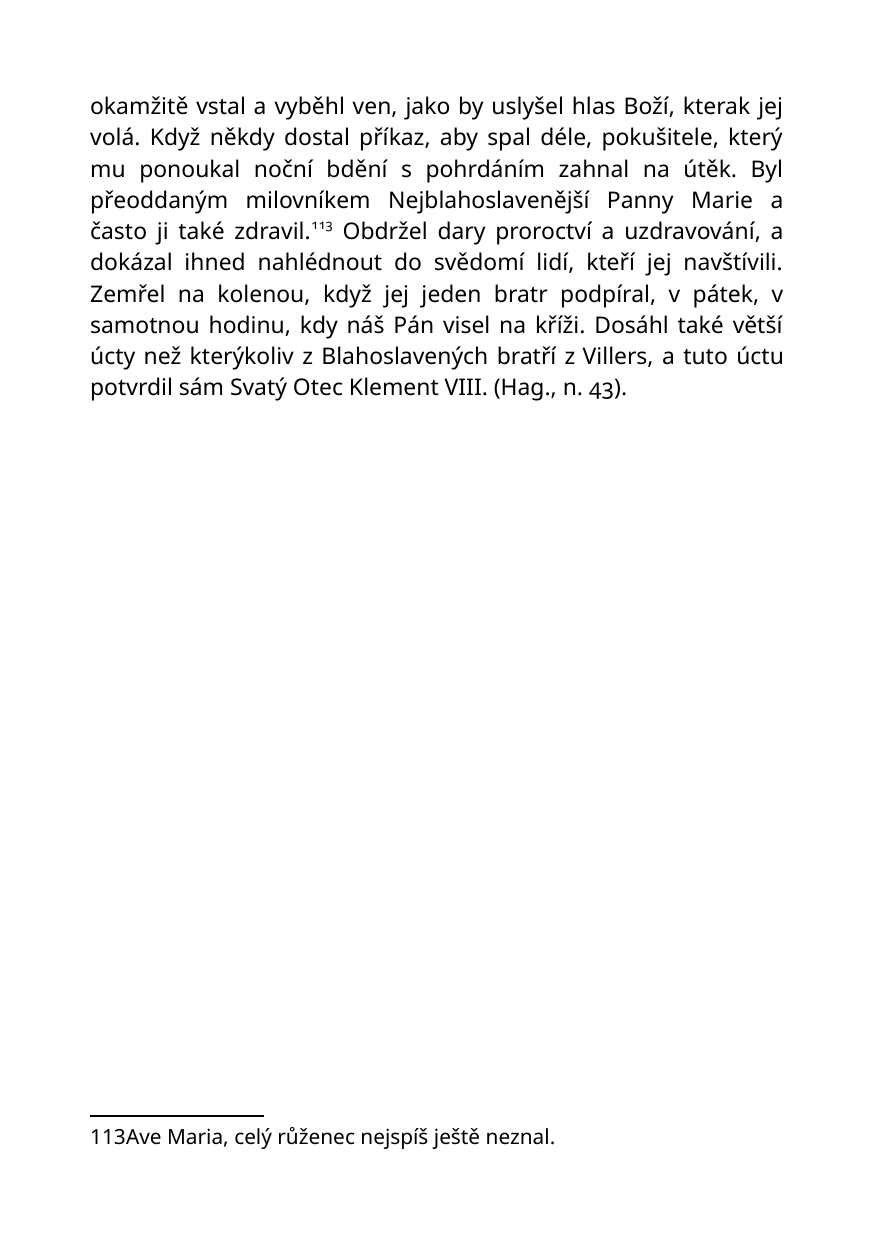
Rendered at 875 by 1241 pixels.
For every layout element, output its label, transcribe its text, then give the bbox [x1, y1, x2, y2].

text okamžitě vstal a vyběhl ven, jako by uslyšel hlas Boží, kterak jej volá. Když někdy dostal příkaz, aby spal déle, pokušitele, který mu ponoukal noční bdění s pohrdáním zahnal na útěk. Byl přeoddaným milovníkem Nejblahoslavenější Panny Marie a často ji také zdravil. Obdržel dary proroctví a uzdravování, a dokázal ihned nahlédnout do svědomí lidí, kteří jej navštívili. Zemřel na kolenou, když jej jeden bratr podpíral, v pátek, v samotnou hodinu, kdy náš Pán visel na kříži. Dosáhl také větší úcty než kterýkoliv z Blahoslavených bratří z Villers, a tuto úctu potvrdil sám Svatý Otec Klement VIII. (Hag., n. 43). [90, 90, 784, 402]
text Ave Maria, celý růženec nejspíš ještě neznal. [90, 1122, 784, 1150]
